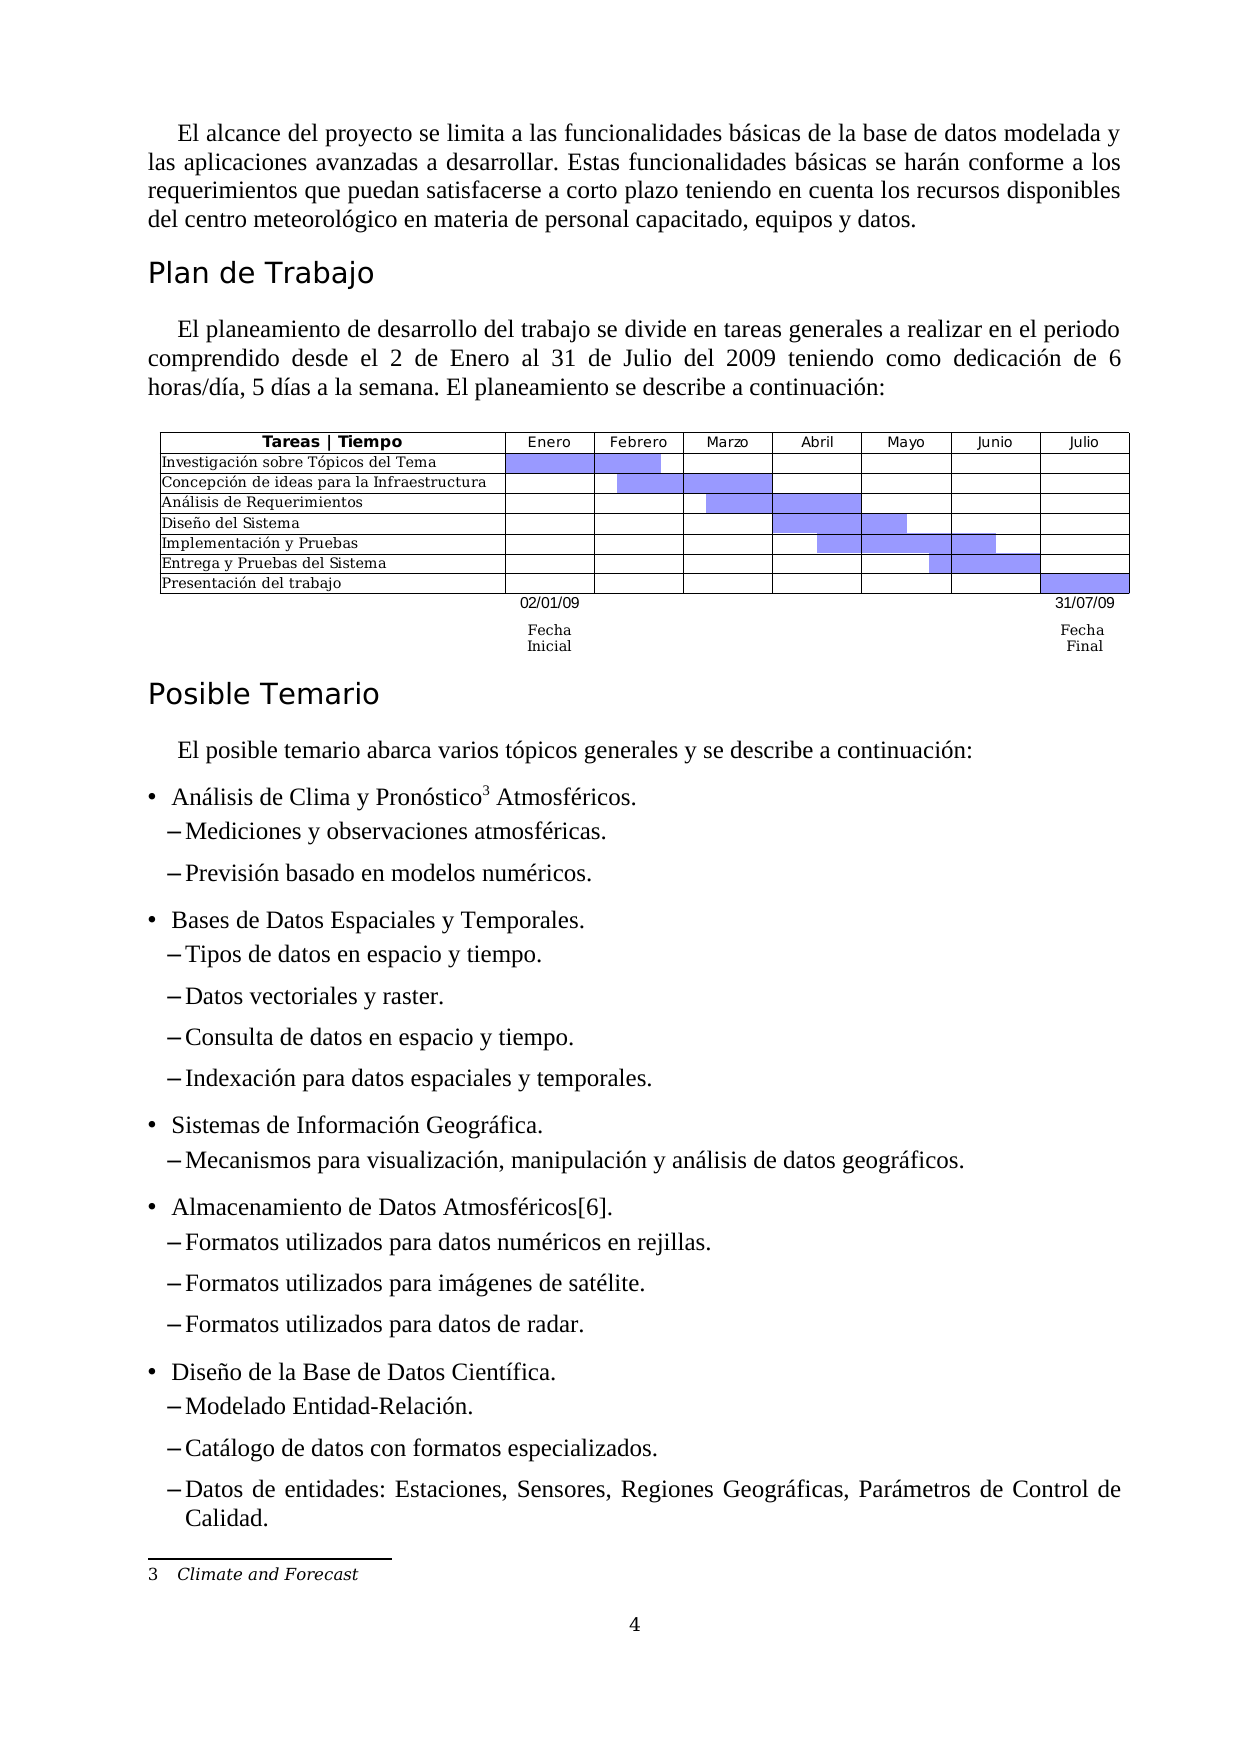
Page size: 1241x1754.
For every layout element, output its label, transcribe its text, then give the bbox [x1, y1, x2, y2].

list Climate and Forecast [148, 1565, 1122, 1584]
list Mediciones y observaciones atmosféricas. [185, 816, 1122, 845]
list Diseño de la Base de Datos Científica. [148, 1357, 1122, 1385]
list Tipos de datos en espacio y tiempo. [185, 939, 1122, 968]
list Datos de entidades: Estaciones, Sensores, Regiones Geográficas, Parámetros de Control de Calidad. [185, 1474, 1122, 1531]
text El posible temario abarca varios tópicos generales y se describe a continuación: [148, 735, 1122, 764]
list Bases de Datos Espaciales y Temporales. [148, 905, 1122, 933]
list Sistemas de Información Geográfica. [148, 1110, 1122, 1139]
text El planeamiento de desarrollo del trabajo se divide en tareas generales a realizar en el periodo comprendido desde el 2 de Enero al 31 de Julio del 2009 teniendo como dedicación de 6 horas/día, 5 días a la semana. El planeamiento se describe a continuación: [148, 314, 1122, 400]
list Indexación para datos espaciales y temporales. [185, 1063, 1122, 1092]
subtitle Posible Temario [148, 678, 1122, 712]
list Previsión basado en modelos numéricos. [185, 858, 1122, 886]
list Mecanismos para visualización, manipulación y análisis de datos geográficos. [185, 1145, 1122, 1174]
list Formatos utilizados para datos numéricos en rejillas. [185, 1227, 1122, 1256]
list Consulta de datos en espacio y tiempo. [185, 1022, 1122, 1051]
list Catálogo de datos con formatos especializados. [185, 1433, 1122, 1461]
list Formatos utilizados para datos de radar. [185, 1309, 1122, 1338]
text El alcance del proyecto se limita a las funcionalidades básicas de la base de datos modelada y las aplicaciones avanzadas a desarrollar. Estas funcionalidades básicas se harán conforme a los requerimientos que puedan satisfacerse a corto plazo teniendo en cuenta los recursos disponibles del centro meteorológico en materia de personal capacitado, equipos y datos. [148, 118, 1122, 233]
subtitle Plan de Trabajo [148, 257, 1122, 291]
list Formatos utilizados para imágenes de satélite. [185, 1268, 1122, 1297]
list Datos vectoriales y raster. [185, 981, 1122, 1009]
list Almacenamiento de Datos Atmosféricos[6]. [148, 1192, 1122, 1221]
list Modelado Entidad-Relación. [185, 1391, 1122, 1420]
list Análisis de Clima y Pronóstico Atmosféricos. [148, 782, 1122, 810]
